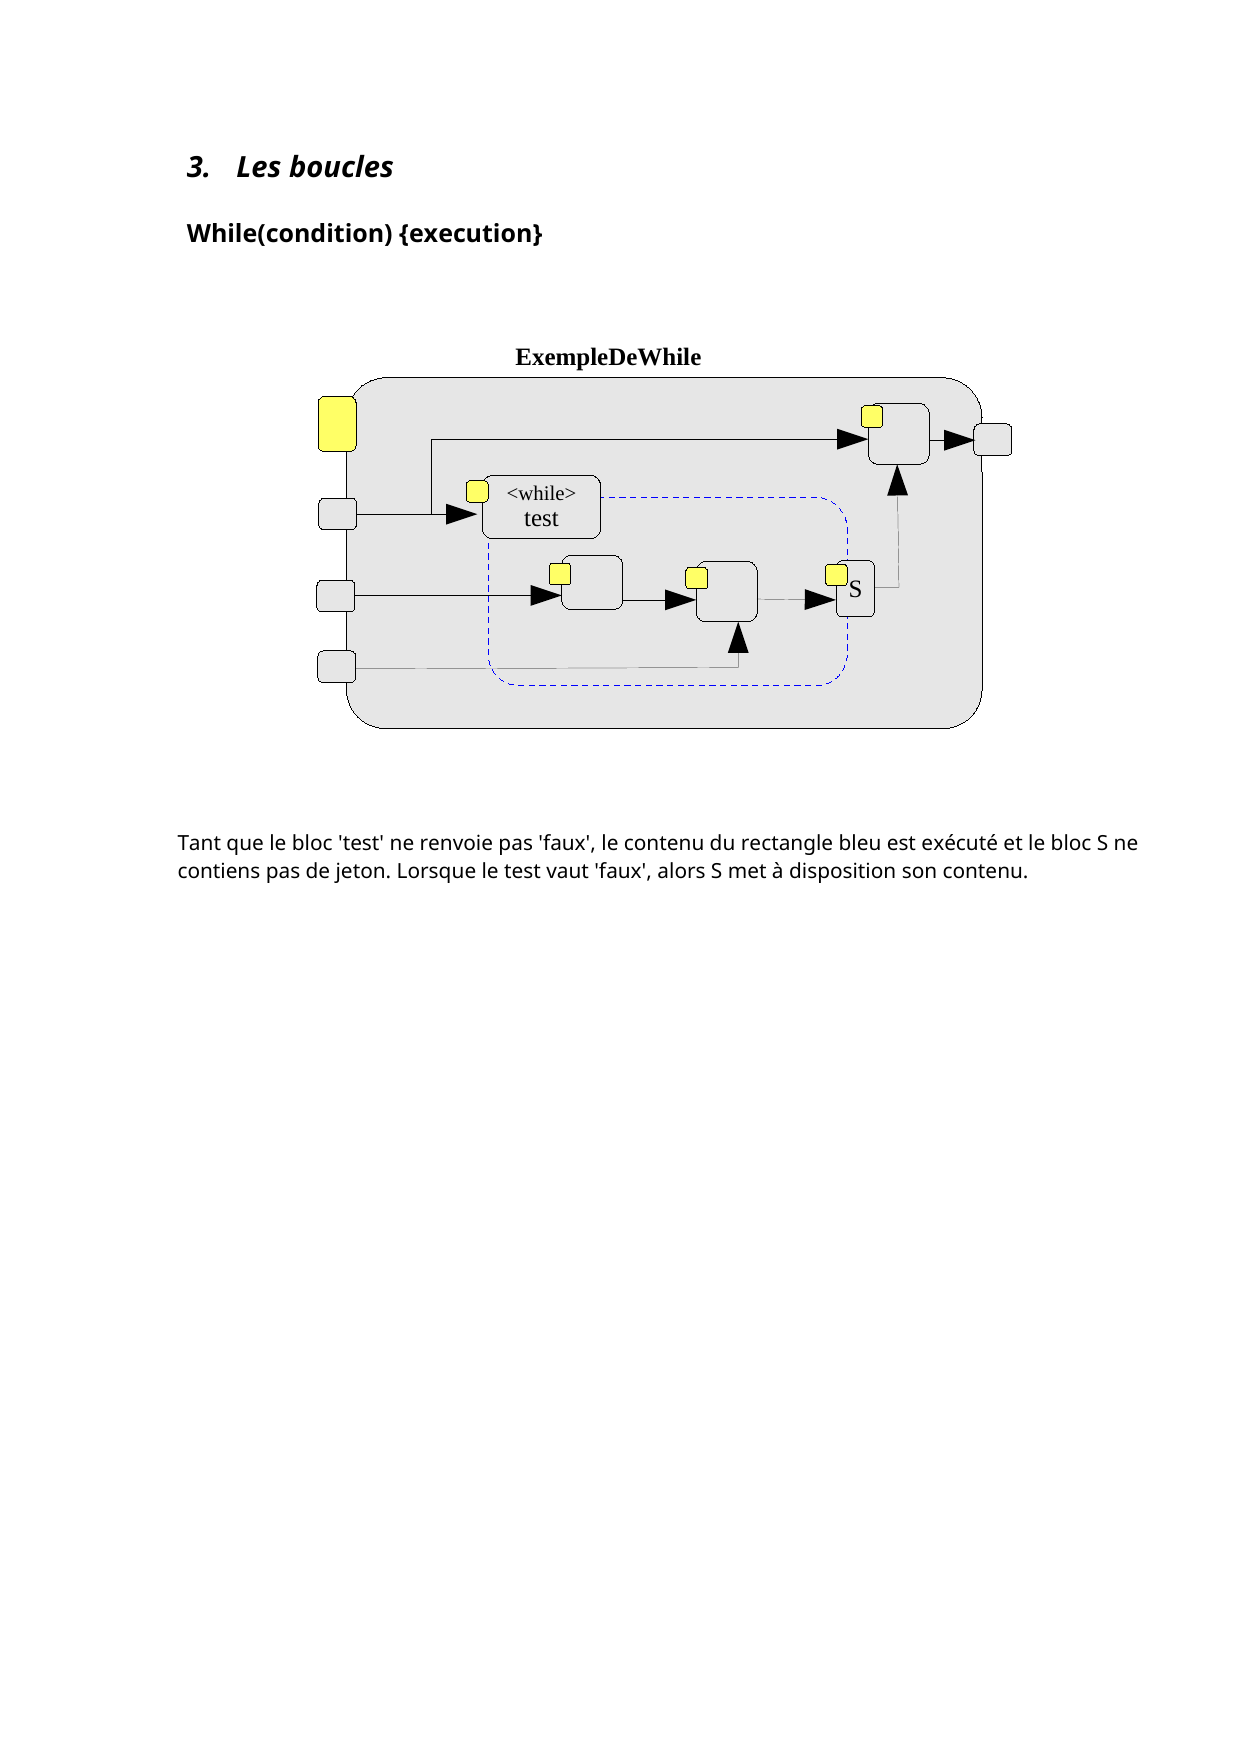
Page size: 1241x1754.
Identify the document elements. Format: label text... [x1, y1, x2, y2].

subtitle Les boucles [397, 147, 1142, 186]
text Tant que le bloc 'test' ne renvoie pas 'faux', le contenu du rectangle bleu est exécuté et le bloc S ne contiens pas de jeton. Lorsque le test vaut 'faux', alors S met à disposition son contenu. [1029, 828, 1152, 884]
subtitle Les boucles [187, 147, 236, 186]
subtitle While(condition) {execution} [542, 215, 1142, 249]
